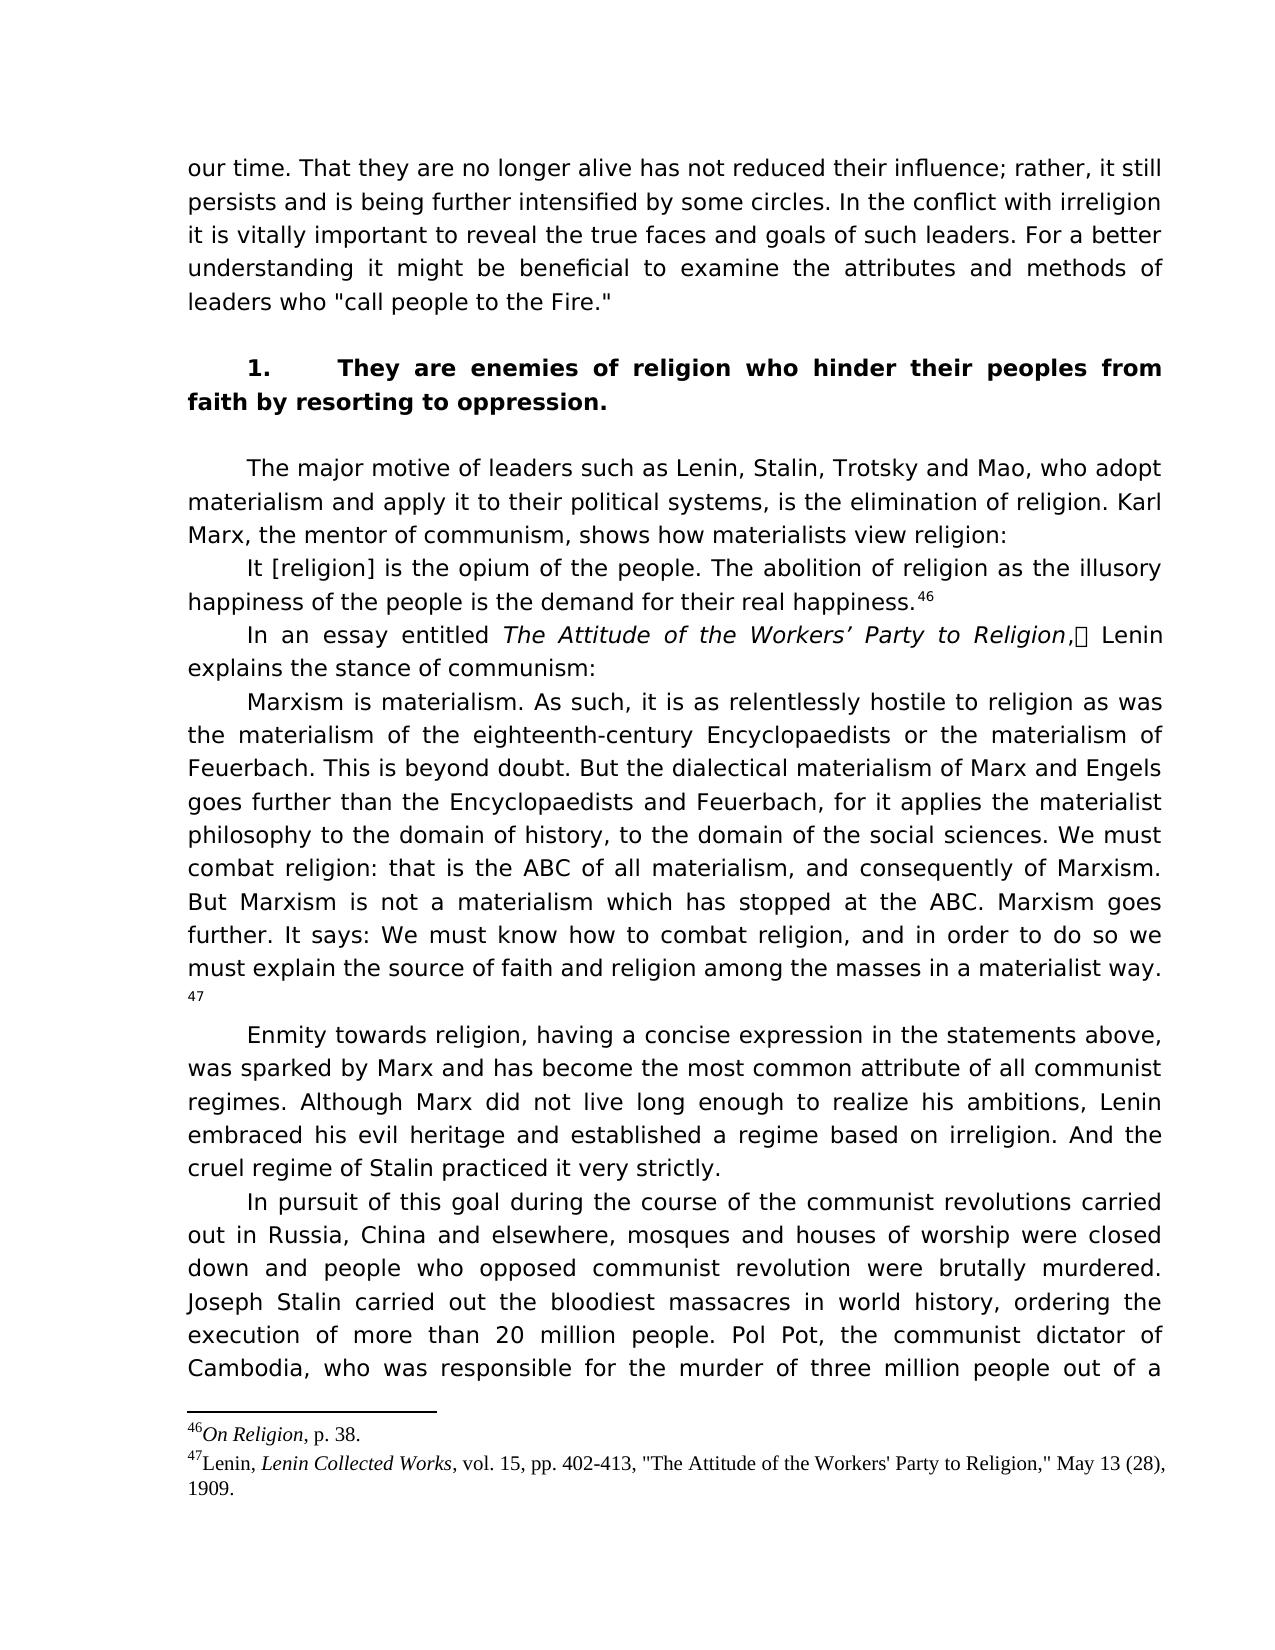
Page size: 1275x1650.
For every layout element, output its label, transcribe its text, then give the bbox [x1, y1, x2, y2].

text It [religion] is the opium of the people. The abolition of religion as the illusory happiness of the people is the demand for their real happiness. [187, 550, 1163, 617]
text In an essay entitled The Attitude of the Workers’ Party to Religion, Lenin explains the stance of communism: [187, 617, 1163, 683]
text Lenin, Lenin Collected Works, vol. 15, pp. 402-413, "The Attitude of the Workers' Party to Religion," May 13 (28), 1909. [187, 1447, 1181, 1500]
text In pursuit of this goal during the course of the communist revolutions carried out in Russia, China and elsewhere, mosques and houses of worship were closed down and people who opposed communist revolution were brutally murdered. Joseph Stalin carried out the bloodiest massacres in world history, ordering the execution of more than 20 million people. Pol Pot, the communist dictator of Cambodia, who was responsible for the murder of three million people out of a [187, 1183, 1163, 1383]
text On Religion, p. 38. [187, 1418, 1181, 1447]
text Marxism is materialism. As such, it is as relentlessly hostile to religion as was the materialism of the eighteenth-century Encyclopaedists or the materialism of Feuerbach. This is beyond doubt. But the dialectical materialism of Marx and Engels goes further than the Encyclopaedists and Feuerbach, for it applies the materialist philosophy to the domain of history, to the domain of the social sciences. We must combat religion: that is the ABC of all materialism, and consequently of Marxism. But Marxism is not a materialism which has stopped at the ABC. Marxism goes further. It says: We must know how to combat religion, and in order to do so we must explain the source of faith and religion among the masses in a materialist way. [187, 683, 1163, 1017]
text Enmity towards religion, having a concise expression in the statements above, was sparked by Marx and has become the most common attribute of all communist regimes. Although Marx did not live long enough to realize his ambitions, Lenin embraced his evil heritage and established a regime based on irreligion. And the cruel regime of Stalin practiced it very strictly. [187, 1017, 1163, 1183]
text The major motive of leaders such as Lenin, Stalin, Trotsky and Mao, who adopt materialism and apply it to their political systems, is the elimination of religion. Karl Marx, the mentor of communism, shows how materialists view religion: [187, 450, 1163, 550]
text our time. That they are no longer alive has not reduced their influence; rather, it still persists and is being further intensified by some circles. In the conflict with irreligion it is vitally important to reveal the true faces and goals of such leaders. For a better understanding it might be beneficial to examine the attributes and methods of leaders who "call people to the Fire." [187, 150, 1163, 317]
list They are enemies of religion who hinder their peoples from faith by resorting to oppression. [187, 350, 1163, 417]
